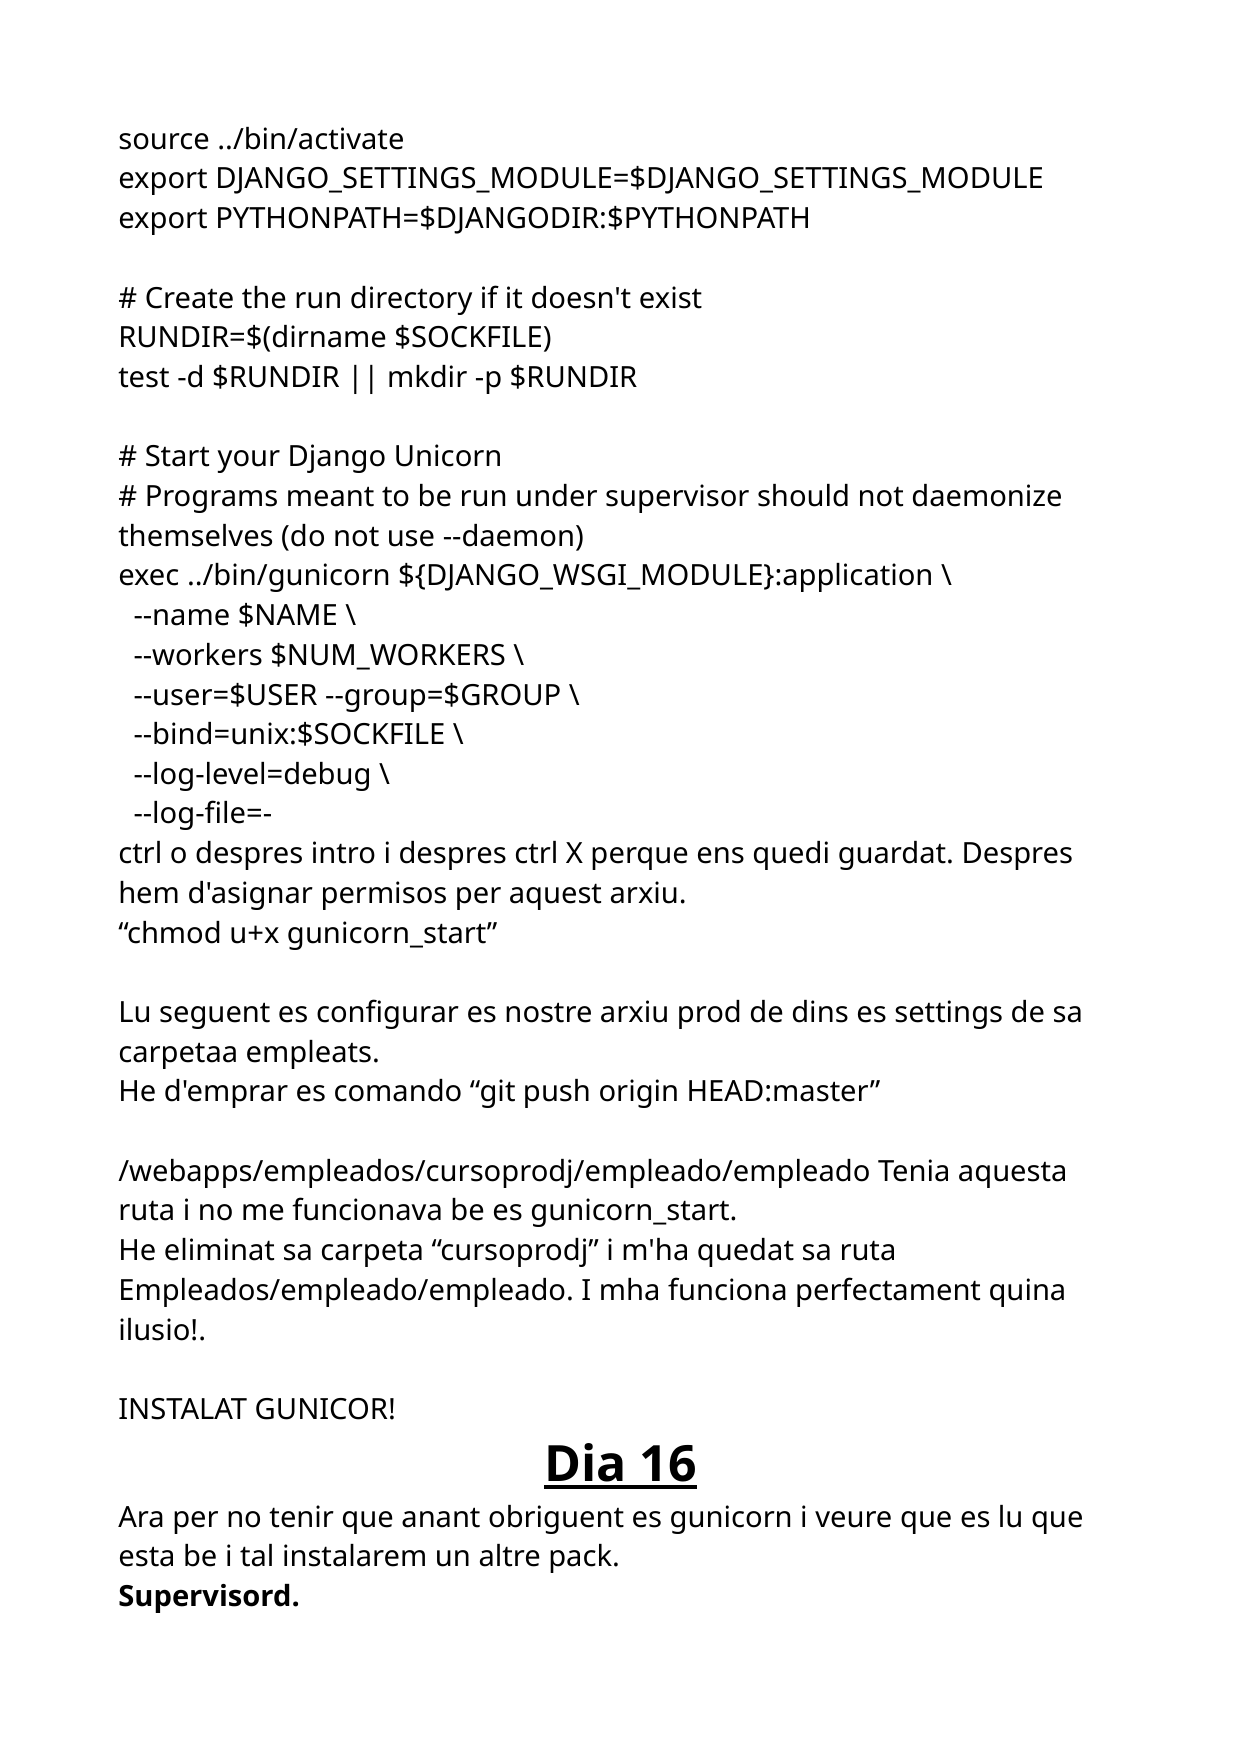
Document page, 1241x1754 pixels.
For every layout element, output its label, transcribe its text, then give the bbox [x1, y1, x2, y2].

text He eliminat sa carpeta “cursoprodj” i m'ha quedat sa ruta Empleados/empleado/empleado. I mha funciona perfectament quina ilusio!. [118, 1229, 1122, 1348]
text INSTALAT GUNICOR! [118, 1388, 1122, 1428]
text Dia 16 [118, 1428, 1122, 1496]
text --name $NAME \ [118, 594, 1122, 634]
text /webapps/empleados/cursoprodj/empleado/empleado Tenia aquesta ruta i no me funcionava be es gunicorn_start. [118, 1150, 1122, 1229]
text Ara per no tenir que anant obriguent es gunicorn i veure que es lu que esta be i tal instalarem un altre pack. [118, 1496, 1122, 1575]
text Lu seguent es configurar es nostre arxiu prod de dins es settings de sa carpetaa empleats. [118, 991, 1122, 1071]
text --bind=unix:$SOCKFILE \ [118, 713, 1122, 753]
text --log-file=- [118, 793, 1122, 832]
text test -d $RUNDIR || mkdir -p $RUNDIR [118, 356, 1122, 396]
text # Programs meant to be run under supervisor should not daemonize themselves (do not use --daemon) [118, 475, 1122, 555]
text Supervisord. [118, 1575, 1122, 1615]
text export PYTHONPATH=$DJANGODIR:$PYTHONPATH [118, 197, 1122, 237]
text --workers $NUM_WORKERS \ [118, 634, 1122, 674]
text --log-level=debug \ [118, 753, 1122, 793]
text export DJANGO_SETTINGS_MODULE=$DJANGO_SETTINGS_MODULE [118, 158, 1122, 197]
text # Create the run directory if it doesn't exist [118, 277, 1122, 317]
text He d'emprar es comando “git push origin HEAD:master” [118, 1071, 1122, 1110]
text RUNDIR=$(dirname $SOCKFILE) [118, 317, 1122, 356]
text # Start your Django Unicorn [118, 436, 1122, 475]
text ctrl o despres intro i despres ctrl X perque ens quedi guardat. Despres hem d'asignar permisos per aquest arxiu. [118, 832, 1122, 912]
text source ../bin/activate [118, 118, 1122, 158]
text “chmod u+x gunicorn_start” [118, 912, 1122, 952]
text --user=$USER --group=$GROUP \ [118, 674, 1122, 713]
text exec ../bin/gunicorn ${DJANGO_WSGI_MODULE}:application \ [118, 555, 1122, 594]
